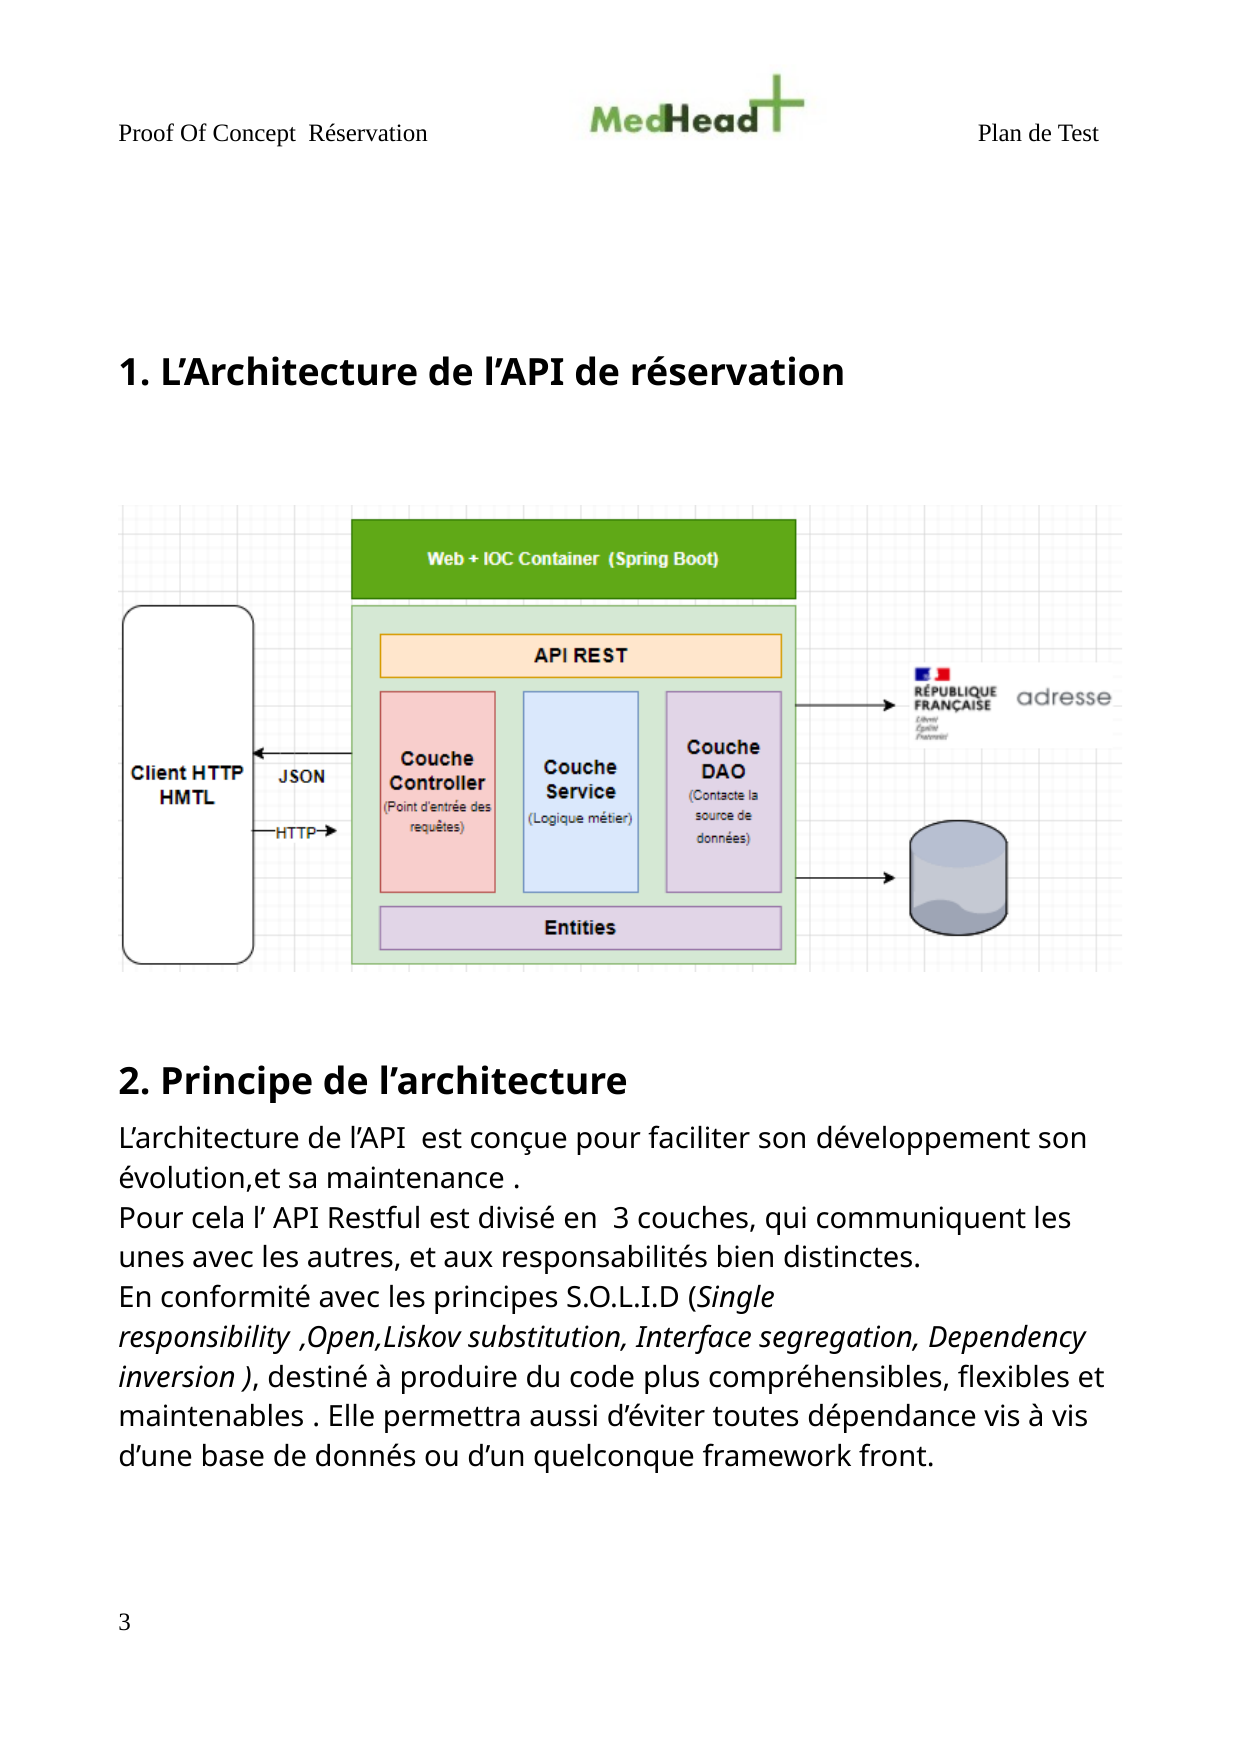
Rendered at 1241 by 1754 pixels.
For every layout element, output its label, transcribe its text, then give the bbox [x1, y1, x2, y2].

text En conformité avec les principes S.O.L.I.D (Single responsibility ,Open,Liskov substitution, Interface segregation, Dependency inversion ), destiné à produire du code plus compréhensibles, flexibles et maintenables . Elle permettra aussi d’éviter toutes dépendance vis à vis d’une base de donnés ou d’un quelconque framework front. [118, 1276, 1122, 1475]
subtitle 2. Principe de l’architecture [118, 1054, 1122, 1105]
subtitle 1. L’Architecture de l’API de réservation [118, 345, 1122, 396]
picture [532, 60, 842, 151]
text Pour cela l’ API Restful est divisé en 3 couches, qui communiquent les unes avec les autres, et aux responsabilités bien distinctes. [118, 1197, 1122, 1276]
picture [118, 505, 1123, 972]
text L’architecture de l’API est conçue pour faciliter son développement son évolution,et sa maintenance . [118, 1118, 1122, 1197]
